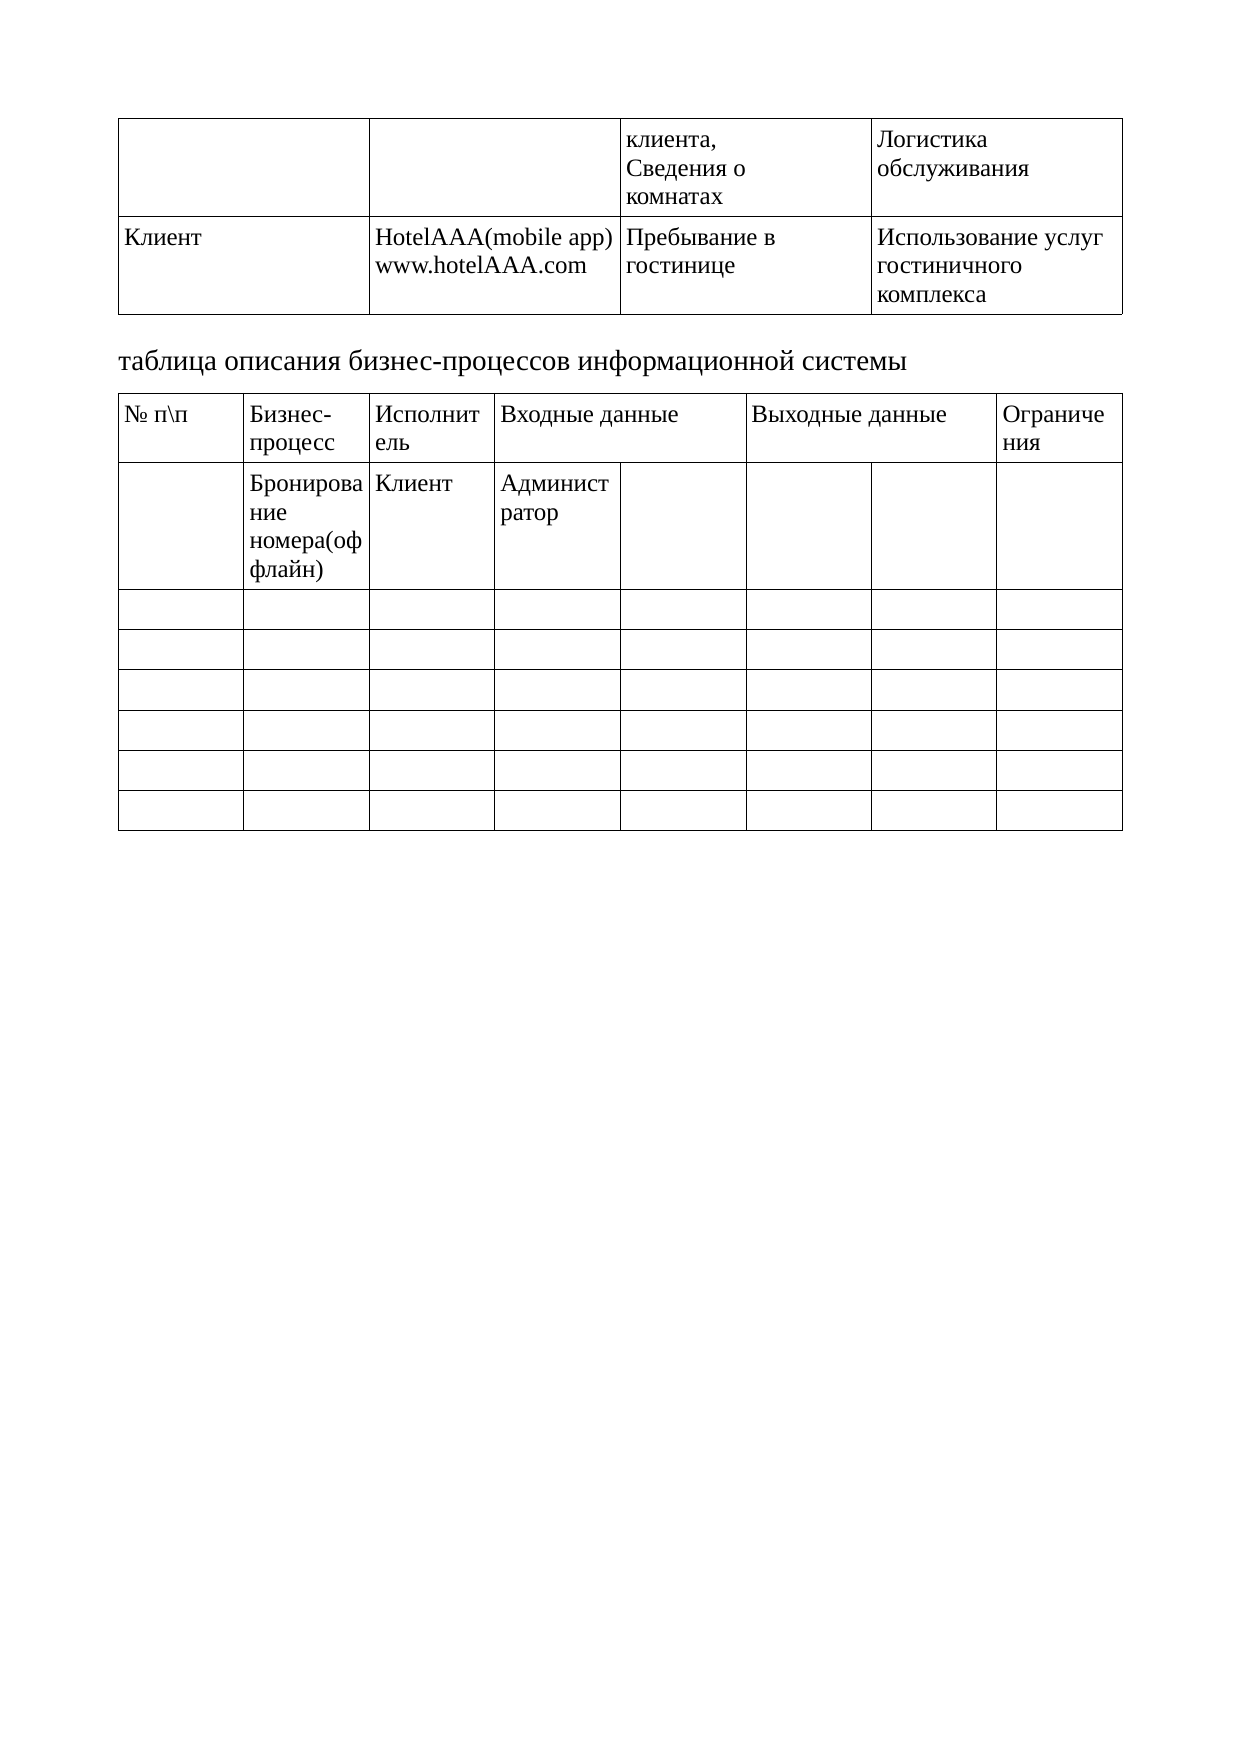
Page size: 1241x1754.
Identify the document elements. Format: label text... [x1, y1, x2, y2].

table_cell [495, 751, 620, 790]
table_cell [495, 711, 620, 750]
table_cell [495, 791, 620, 830]
table_cell [997, 670, 1122, 709]
table_cell [747, 630, 871, 669]
table_cell [997, 590, 1122, 629]
table_cell Пребывание в гостинице [621, 217, 871, 314]
table_cell [370, 590, 494, 629]
table_cell [872, 670, 996, 709]
table_cell [495, 630, 620, 669]
table_cell [119, 751, 243, 790]
table_cell [119, 590, 243, 629]
table_cell Логистика обслуживания [872, 119, 1122, 216]
table_cell [872, 630, 996, 669]
table_cell [370, 630, 494, 669]
table_cell [621, 590, 746, 629]
table_cell Клиент [119, 217, 369, 314]
table_header № п\п [119, 394, 243, 462]
table_header Ограничения [997, 394, 1122, 462]
table_cell [244, 670, 369, 709]
table_cell [244, 630, 369, 669]
table_cell [244, 791, 369, 830]
table_cell [119, 630, 243, 669]
table_cell [119, 791, 243, 830]
table_cell [872, 590, 996, 629]
text таблица описания бизнес-процессов информационной системы [118, 343, 1122, 376]
table_cell [244, 711, 369, 750]
table_cell [621, 751, 746, 790]
table_cell [119, 119, 369, 216]
table_cell [621, 791, 746, 830]
table_cell [997, 463, 1122, 588]
table_cell [747, 590, 871, 629]
table_cell Использование услуг гостиничного комплекса [872, 217, 1122, 314]
table_cell [747, 670, 871, 709]
table_cell [370, 751, 494, 790]
table_cell [495, 670, 620, 709]
table_cell [997, 711, 1122, 750]
table_cell [621, 463, 746, 588]
table_cell [747, 791, 871, 830]
table_cell [370, 791, 494, 830]
table_cell [621, 630, 746, 669]
table_cell [872, 463, 996, 588]
table_cell Клиент [370, 463, 494, 588]
table_cell [119, 463, 243, 588]
table_cell [621, 711, 746, 750]
table_cell HotelAAA(mobile app) www.hotelAAA.com [370, 217, 620, 314]
table_cell [119, 711, 243, 750]
table_cell [370, 119, 620, 216]
table_cell клиента, Сведения о комнатах [621, 119, 871, 216]
table_cell [621, 670, 746, 709]
table_cell [244, 590, 369, 629]
table_cell [244, 751, 369, 790]
table_header Выходные данные [747, 394, 996, 462]
table_cell [997, 791, 1122, 830]
table_cell [872, 711, 996, 750]
table_header Входные данные [495, 394, 746, 462]
table_cell [747, 711, 871, 750]
table_cell [495, 590, 620, 629]
table_cell [997, 630, 1122, 669]
table_cell [997, 751, 1122, 790]
table_cell [872, 751, 996, 790]
table_header Исполнитель [370, 394, 494, 462]
table_cell Администратор [495, 463, 620, 588]
table_cell [747, 463, 871, 588]
table_cell [119, 670, 243, 709]
table_cell [370, 711, 494, 750]
table_cell [370, 670, 494, 709]
table_cell Бронирование номера(оффлайн) [244, 463, 369, 588]
table_cell [872, 791, 996, 830]
table_header Бизнес-процесс [244, 394, 369, 462]
table_cell [747, 751, 871, 790]
